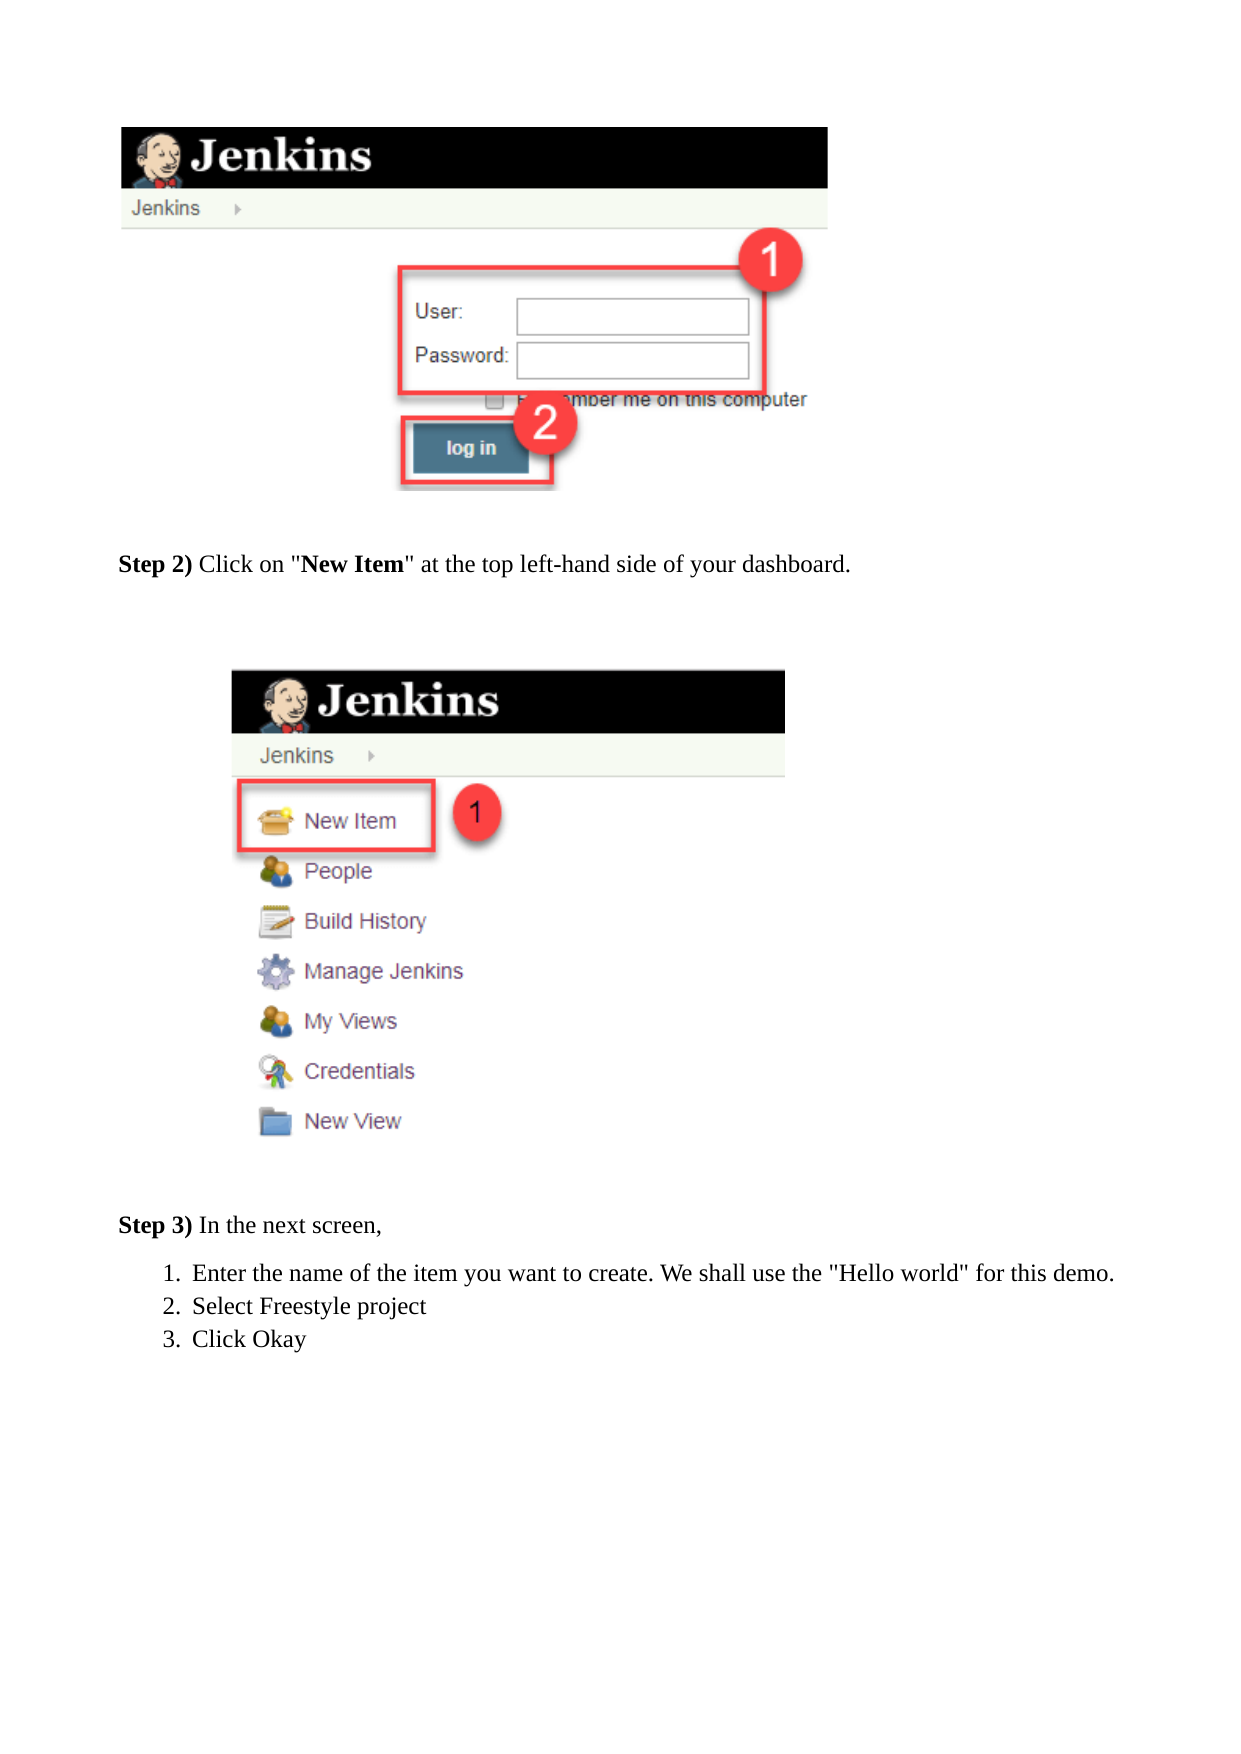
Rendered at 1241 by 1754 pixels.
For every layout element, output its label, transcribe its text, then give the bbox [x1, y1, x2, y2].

list Click Okay [162, 1324, 1122, 1353]
list Enter the name of the item you want to create. We shall use the "Hello world" for this demo. [162, 1258, 1122, 1287]
text Step 2) Click on "New Item" at the top left-hand side of your dashboard. [118, 549, 1122, 578]
list Select Freestyle project [162, 1291, 1122, 1320]
picture [231, 668, 785, 1151]
text Step 3) In the next screen, [118, 1211, 1122, 1239]
picture [121, 127, 828, 491]
